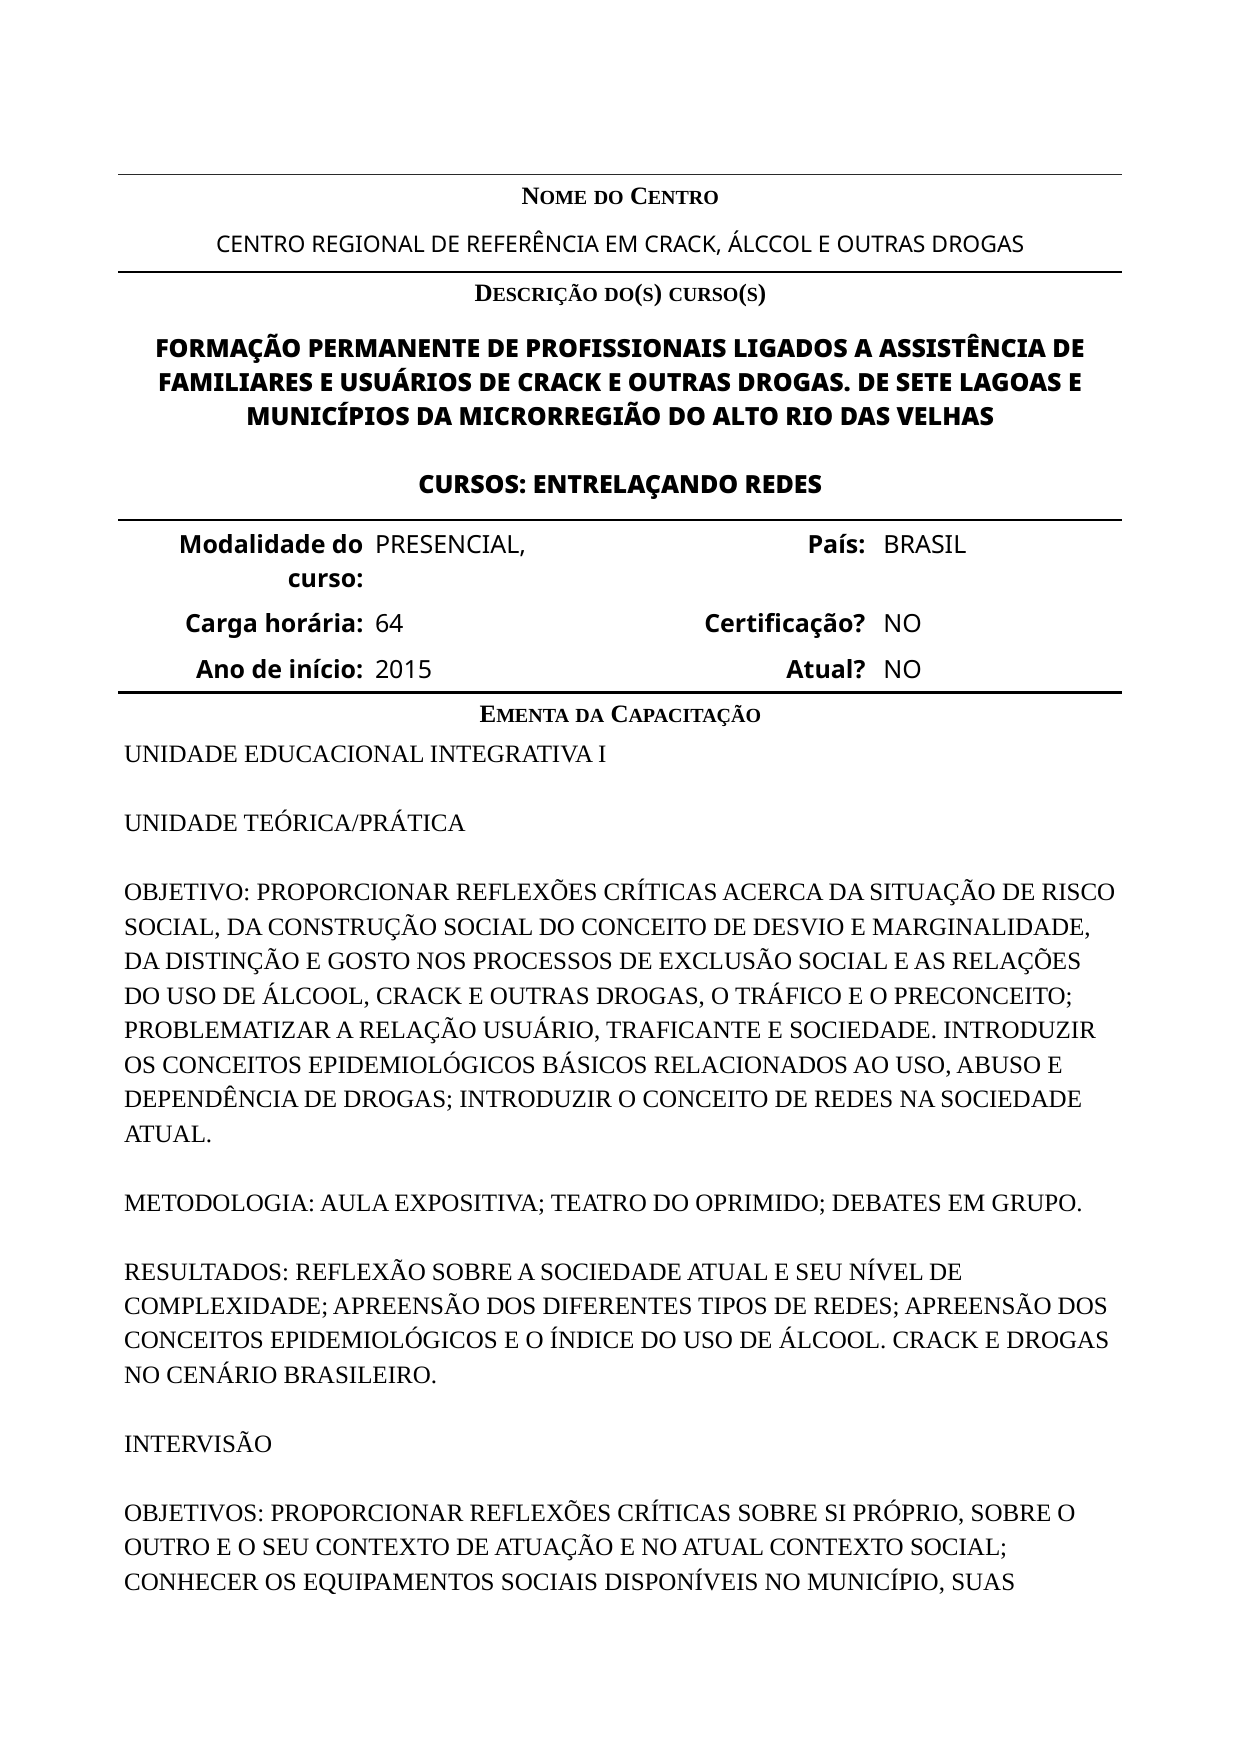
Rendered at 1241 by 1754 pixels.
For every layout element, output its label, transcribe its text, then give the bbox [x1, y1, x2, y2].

table_cell NO [871, 646, 1122, 691]
table_cell Modalidade do curso: [118, 521, 369, 600]
table_cell PRESENCIAL, [369, 521, 620, 600]
table_cell UNIDADE EDUCACIONAL INTEGRATIVA I UNIDADE TEÓRICA/PRÁTICA OBJETIVO: PROPORCIONAR REFLEXÕES CRÍTICAS ACERCA DA SITUAÇÃO DE RISCO SOCIAL, DA CONSTRUÇÃO SOCIAL DO CONCEITO DE DESVIO E MARGINALIDADE, DA DISTINÇÃO E GOSTO NOS PROCESSOS DE EXCLUSÃO SOCIAL E AS RELAÇÕES DO USO DE ÁLCOOL, CRACK E OUTRAS DROGAS, O TRÁFICO E O PRECONCEITO; PROBLEMATIZAR A RELAÇÃO USUÁRIO, TRAFICANTE E SOCIEDADE. INTRODUZIR OS CONCEITOS EPIDEMIOLÓGICOS BÁSICOS RELACIONADOS AO USO, ABUSO E DEPENDÊNCIA DE DROGAS; INTRODUZIR O CONCEITO DE REDES NA SOCIEDADE ATUAL. METODOLOGIA: AULA EXPOSITIVA; TEATRO DO OPRIMIDO; DEBATES EM GRUPO. RESULTADOS: REFLEXÃO SOBRE A SOCIEDADE ATUAL E SEU NÍVEL DE COMPLEXIDADE; APREENSÃO DOS DIFERENTES TIPOS DE REDES; APREENSÃO DOS CONCEITOS EPIDEMIOLÓGICOS E O ÍNDICE DO USO DE ÁLCOOL. CRACK E DROGAS NO CENÁRIO BRASILEIRO. INTERVISÃO OBJETIVOS: PROPORCIONAR REFLEXÕES CRÍTICAS SOBRE SI PRÓPRIO, SOBRE O OUTRO E O SEU CONTEXTO DE ATUAÇÃO E NO ATUAL CONTEXTO SOCIAL; CONHECER OS EQUIPAMENTOS SOCIAIS DISPONÍVEIS NO MUNICÍPIO, SUAS [118, 734, 1122, 1601]
table_cell NO [871, 600, 1122, 646]
table_cell Ementa da Capacitação [118, 694, 1122, 734]
table_cell Descrição do(s) curso(s) [118, 273, 1122, 313]
table_cell Carga horária: [118, 600, 369, 646]
table_cell 64 [369, 600, 620, 646]
table_cell FORMAÇÃO PERMANENTE DE PROFISSIONAIS LIGADOS A ASSISTÊNCIA DE FAMILIARES E USUÁRIOS DE CRACK E OUTRAS DROGAS. DE SETE LAGOAS E MUNICÍPIOS DA MICRORREGIÃO DO ALTO RIO DAS VELHAS CURSOS: ENTRELAÇANDO REDES [118, 313, 1122, 519]
table_cell Atual? [620, 646, 871, 691]
table_cell Certificação? [620, 600, 871, 646]
table_header Nome do Centro [118, 176, 1122, 216]
table_cell 2015 [369, 646, 620, 691]
table_cell Ano de início: [118, 646, 369, 691]
table_cell BRASIL [871, 521, 1122, 600]
table_cell CENTRO REGIONAL DE REFERÊNCIA EM CRACK, ÁLCCOL E OUTRAS DROGAS [118, 216, 1122, 271]
table_cell País: [620, 521, 871, 600]
